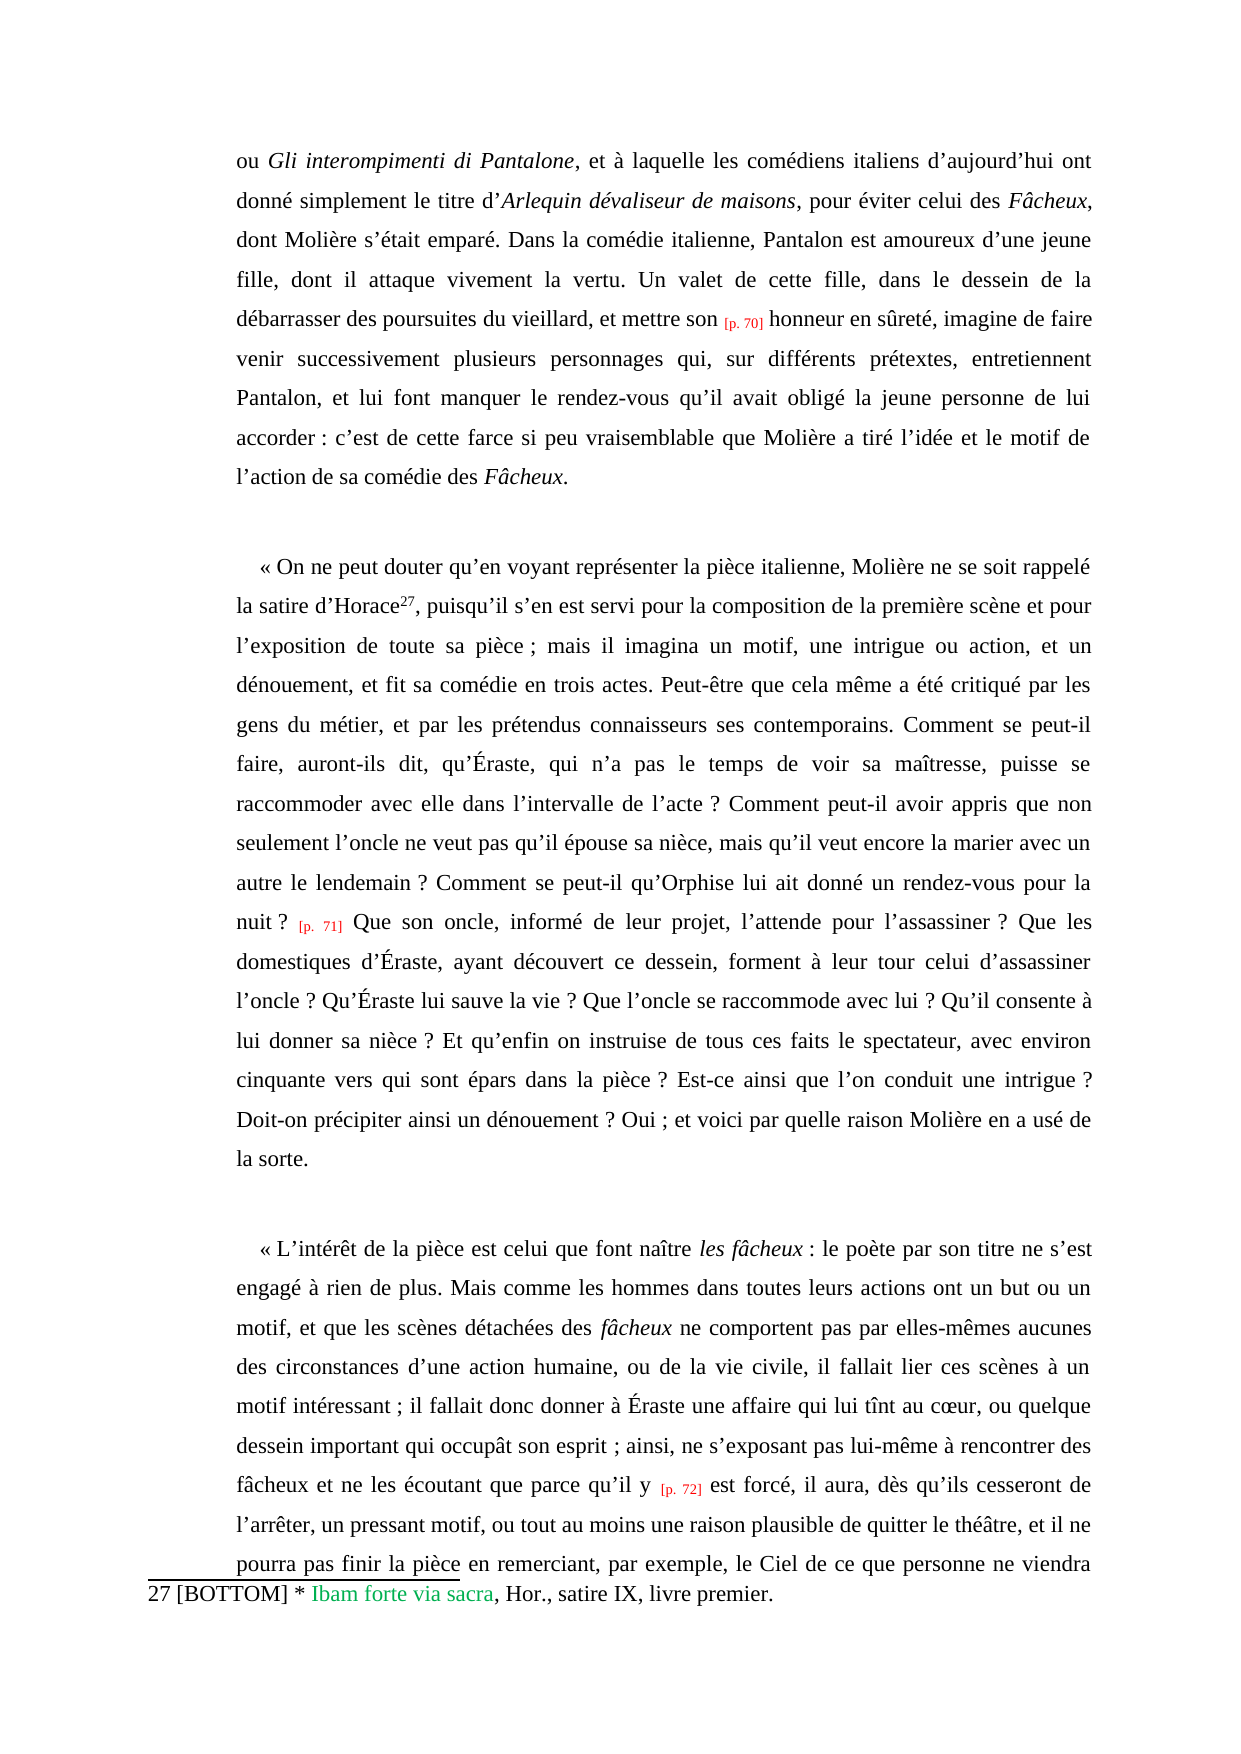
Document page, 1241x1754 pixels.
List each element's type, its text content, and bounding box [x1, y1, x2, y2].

text [BOTTOM] * Ibam forte via sacra, Hor., satire IX, livre premier. [148, 1580, 1093, 1606]
text « On ne peut douter qu’en voyant représenter la pièce italienne, Molière ne se soit rappelé la satire d’Horace, puisqu’il s’en est servi pour la composition de la première scène et pour l’exposition de toute sa pièce ; mais il imagina un motif, une intrigue ou action, et un dénouement, et fit sa comédie en trois actes. Peut-être que cela même a été critiqué par les gens du métier, et par les prétendus connaisseurs ses contemporains. Comment se peut-il faire, auront-ils dit, qu’Éraste, qui n’a pas le temps de voir sa maîtresse, puisse se raccommoder avec elle dans l’intervalle de l’acte ? Comment peut-il avoir appris que non seulement l’oncle ne veut pas qu’il épouse sa nièce, mais qu’il veut encore la marier avec un autre le lendemain ? Comment se peut-il qu’Orphise lui ait donné un rendez-vous pour la nuit ? [p. 71] Que son oncle, informé de leur projet, l’attende pour l’assassiner ? Que les domestiques d’Éraste, ayant découvert ce dessein, forment à leur tour celui d’assassiner l’oncle ? Qu’Éraste lui sauve la vie ? Que l’oncle se raccommode avec lui ? Qu’il consente à lui donner sa nièce ? Et qu’enfin on instruise de tous ces faits le spectateur, avec environ cinquante vers qui sont épars dans la pièce ? Est-ce ainsi que l’on conduit une intrigue ? Doit-on précipiter ainsi un dénouement ? Oui ; et voici par quelle raison Molière en a usé de la sorte. [236, 553, 1093, 1171]
text « L’intérêt de la pièce est celui que font naître les fâcheux : le poète par son titre ne s’est engagé à rien de plus. Mais comme les hommes dans toutes leurs actions ont un but ou un motif, et que les scènes détachées des fâcheux ne comportent pas par elles-mêmes aucunes des circonstances d’une action humaine, ou de la vie civile, il fallait lier ces scènes à un motif intéressant ; il fallait donc donner à Éraste une affaire qui lui tînt au cœur, ou quelque dessein important qui occupât son esprit ; ainsi, ne s’exposant pas lui-même à rencontrer des fâcheux et ne les écoutant que parce qu’il y [p. 72] est forcé, il aura, dès qu’ils cesseront de l’arrêter, un pressant motif, ou tout au moins une raison plausible de quitter le théâtre, et il ne pourra pas finir la pièce en remerciant, par exemple, le Ciel de ce que personne ne viendra [236, 1234, 1093, 1577]
text ou Gli interompimenti di Pantalone, et à laquelle les comédiens italiens d’aujourd’hui ont donné simplement le titre d’Arlequin dévaliseur de maisons, pour éviter celui des Fâcheux, dont Molière s’était emparé. Dans la comédie italienne, Pantalon est amoureux d’une jeune fille, dont il attaque vivement la vertu. Un valet de cette fille, dans le dessein de la débarrasser des poursuites du vieillard, et mettre son [p. 70] honneur en sûreté, imagine de faire venir successivement plusieurs personnages qui, sur différents prétextes, entretiennent Pantalon, et lui font manquer le rendez-vous qu’il avait obligé la jeune personne de lui accorder : c’est de cette farce si peu vraisemblable que Molière a tiré l’idée et le motif de l’action de sa comédie des Fâcheux. [236, 148, 1093, 490]
